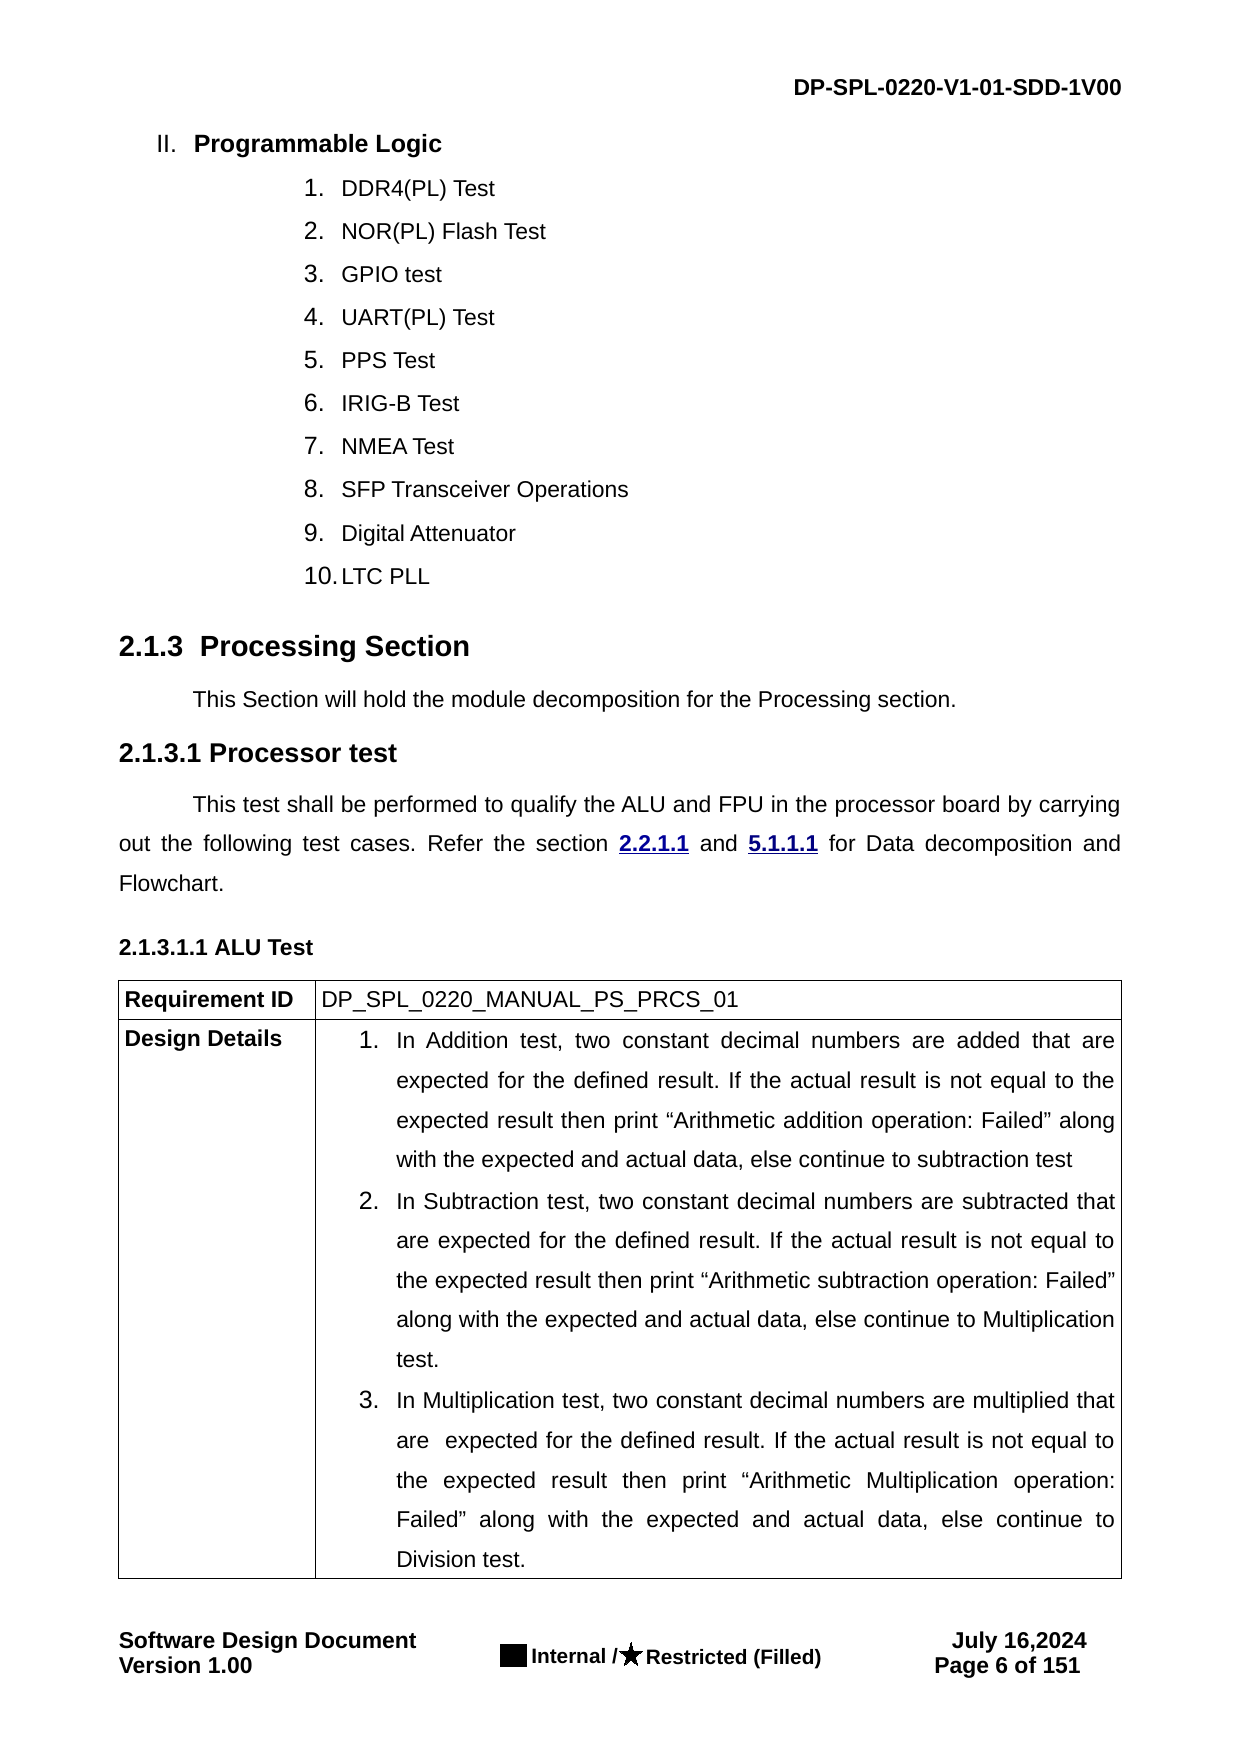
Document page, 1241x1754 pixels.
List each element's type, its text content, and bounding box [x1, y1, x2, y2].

list SFP Transceiver Operations [304, 474, 1122, 503]
text This Section will hold the module decomposition for the Processing section. [118, 687, 1122, 712]
subtitle Processor test [118, 737, 1122, 769]
list NMEA Test [304, 431, 1122, 460]
table_cell In Addition test, two constant decimal numbers are added that are expected for the defined result. If the actual result is not equal to the expected result then print “Arithmetic addition operation: Failed” along with the expected and actual data, else continue to subtraction test In Subtraction test, two constant decimal numbers are subtracted that are expected for the defined result. If the actual result is not equal to the expected result then print “Arithmetic subtraction operation: Failed” along with the expected and actual data, else continue to Multiplication test. In Multiplication test, two constant decimal numbers are multiplied that are expected for the defined result. If the actual result is not equal to the expected result then print “Arithmetic Multiplication operation: Failed” along with the expected and actual data, else continue to Division test. In Division test, two constant decimal numbers are divided that are expected for the defined result. If the actual result is not equal to the expected result then print “Arithmetic Division operation : Failed” along with the expected and actual data, else continue to Left shift test. In Left Shift test, the value is left shifted by and expected for the defined result If the actual result is not equal to the expected result then print “Left shift operation: Failed” along with the expected and actual data, else continue to Right shift test. In Left Shift test, the value is right shifted by and expected for the defined result. If the actual result is not equal to the expected result then print “Right shift operation: Failed” along with the expected and actual data, else continue to AND test In AND test, the value is logical AND by and expected for the defined result. If the actual result is not equal to the expected result then print “Logical AND operation: Failed” along with the expected and actual data, else continue to OR test In OR test, the value is logical OR by and expected for the defined result. If the actual result is not equal to the expected result then print “Logical OR operation: Failed” along with the expected and actual data, else continue to NOT test. In NOT test, the value is logical NOT performed on the value and expected for the defined result.. If the actual result is not equal to the expected result then print “Logical OR operation: Failed” along with the expected and actual data, else print “ALU Test : Success” and then return. [316, 1020, 1121, 1578]
text This test shall be performed to qualify the ALU and FPU in the processor board by carrying out the following test cases. Refer the section 2.2.1.1 and 5.1.1.1 for Data decomposition and Flowchart. [118, 791, 1122, 896]
list GPIO test [304, 259, 1122, 288]
table_header DP_SPL_0220_MANUAL_PS_PRCS_01 [316, 981, 1121, 1018]
list PPS Test [304, 345, 1122, 374]
subtitle Processing Section [118, 629, 1122, 662]
list Digital Attenuator [304, 518, 1122, 546]
list DDR4(PL) Test [304, 173, 1122, 201]
table_cell Design Details [119, 1020, 315, 1578]
list Programmable Logic [156, 129, 1122, 158]
list IRIG-B Test [304, 388, 1122, 417]
list UART(PL) Test [304, 302, 1122, 331]
list LTC PLL [304, 561, 1122, 589]
table_header Requirement ID [119, 981, 315, 1018]
list NOR(PL) Flash Test [304, 216, 1122, 244]
subtitle ALU Test [118, 934, 1122, 960]
